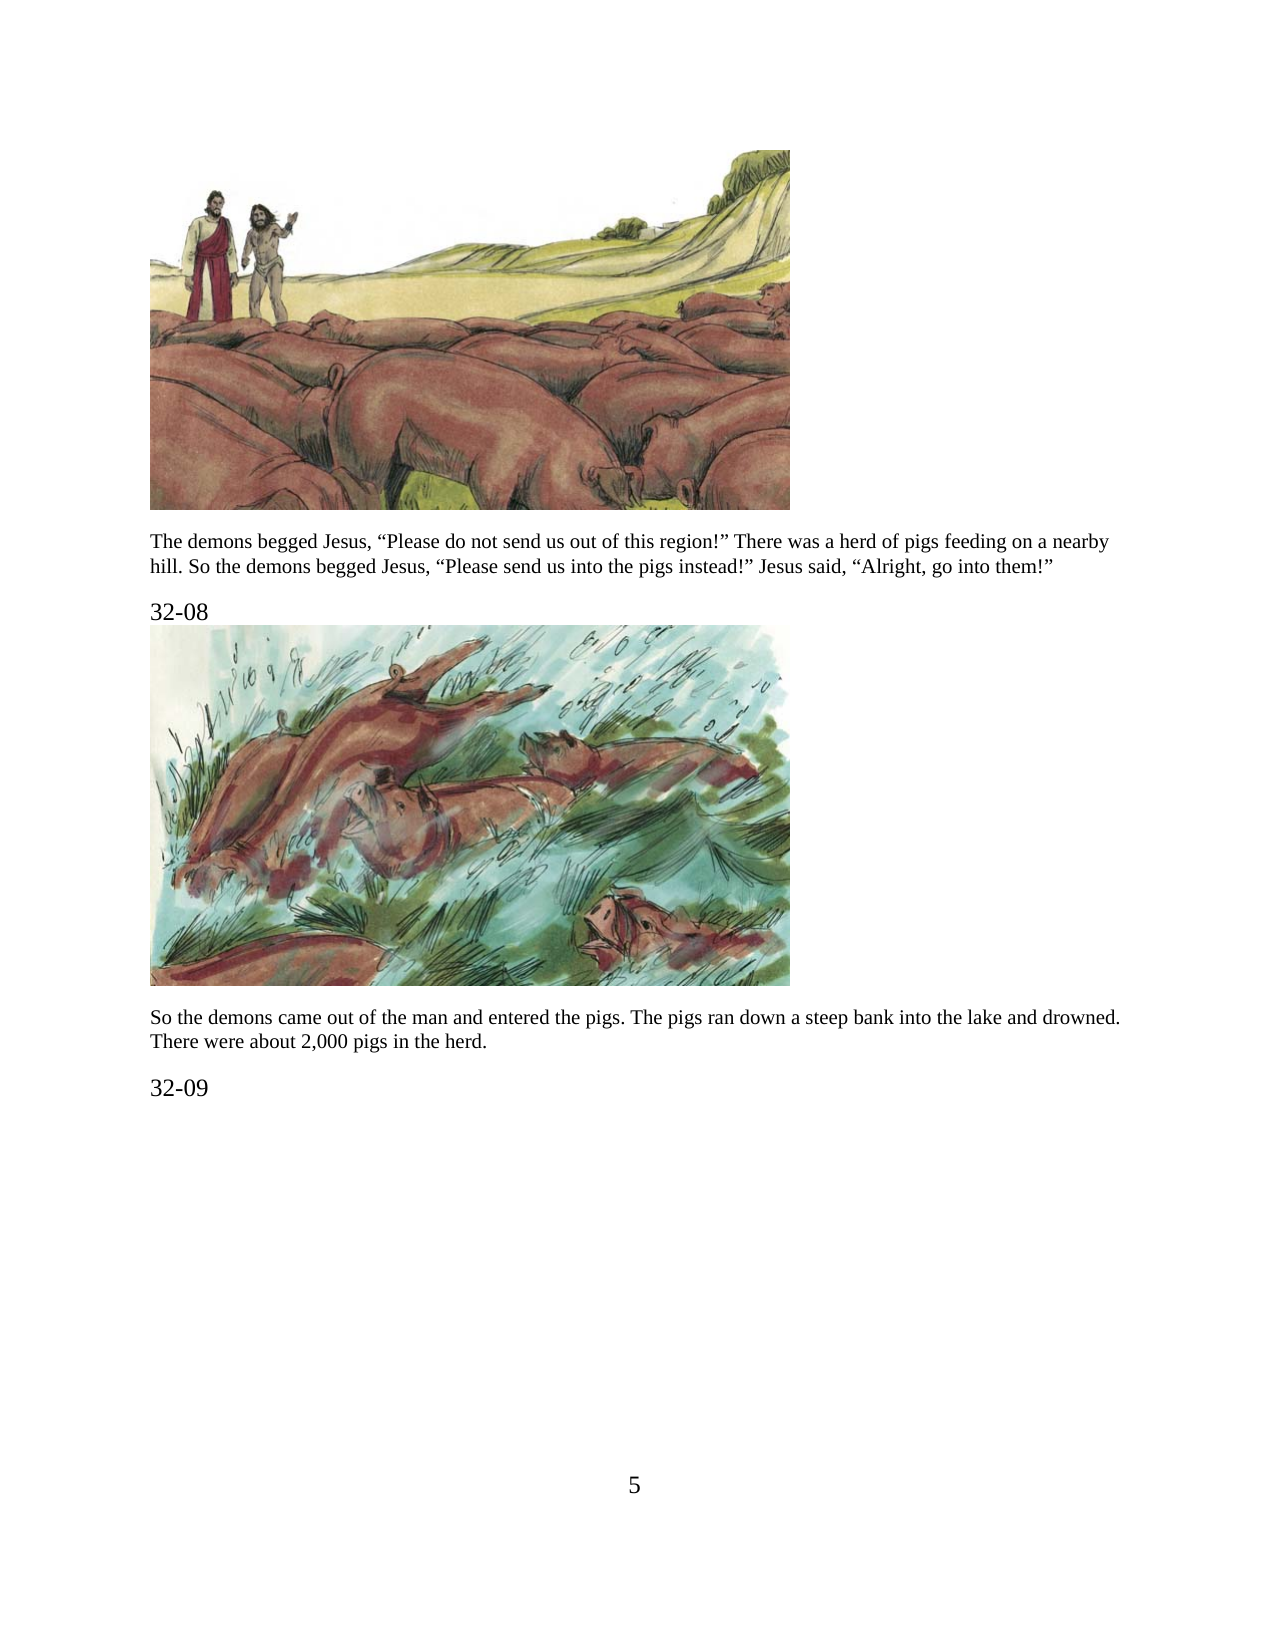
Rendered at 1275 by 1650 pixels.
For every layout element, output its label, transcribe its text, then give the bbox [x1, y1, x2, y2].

text The demons begged Jesus, “Please do not send us out of this region!” There was a herd of pigs feeding on a nearby hill. So the demons begged Jesus, “Please send us into the pigs instead!” Jesus said, “Alright, go into them!” [150, 529, 1125, 578]
subtitle 32-08 [150, 597, 1125, 626]
text So the demons came out of the man and entered the pigs. The pigs ran down a steep bank into the lake and drowned. There were about 2,000 pigs in the herd. [150, 1005, 1125, 1053]
picture [150, 150, 790, 510]
subtitle 32-09 [150, 1073, 1125, 1102]
picture [150, 625, 790, 986]
